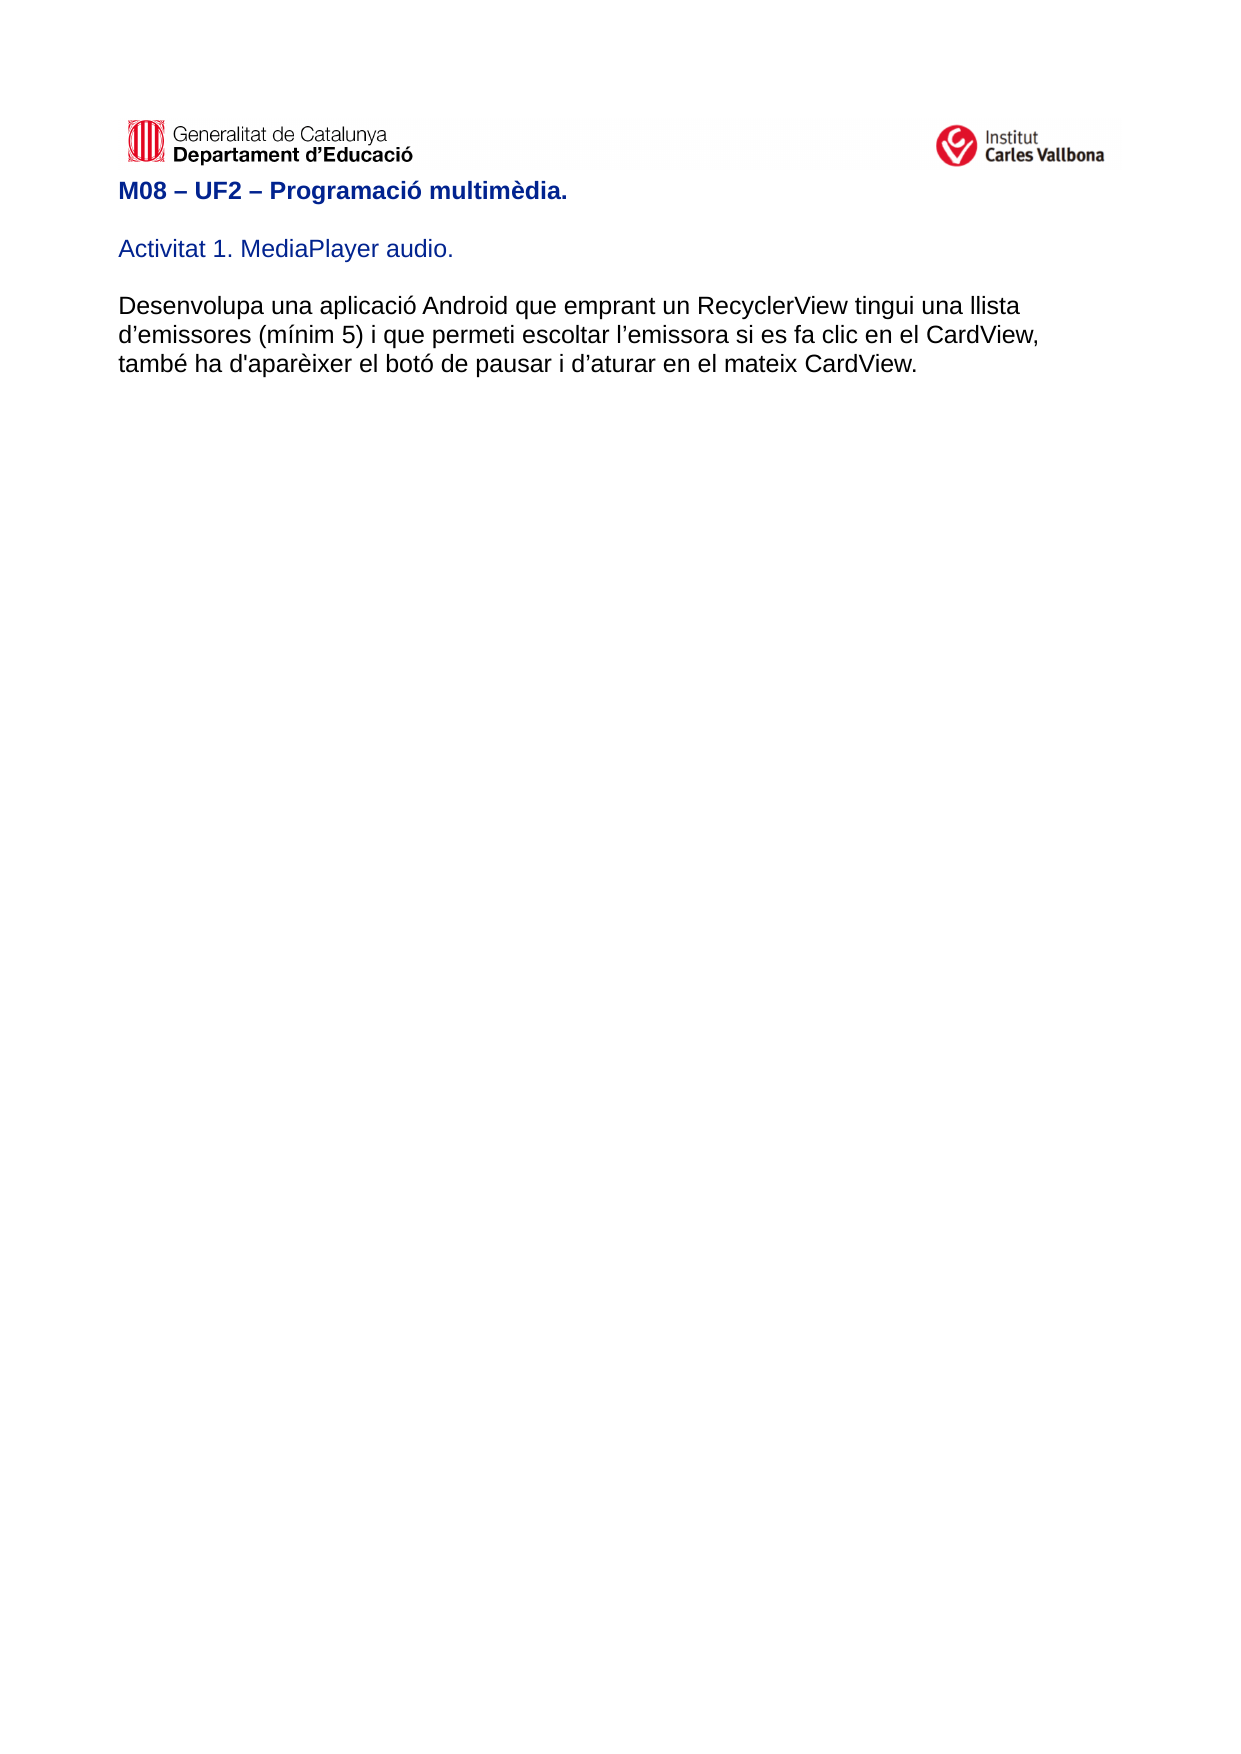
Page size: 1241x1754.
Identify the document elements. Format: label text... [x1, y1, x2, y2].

text M08 – UF2 – Programació multimèdia. [118, 176, 1122, 205]
picture [118, 118, 1123, 170]
text Desenvolupa una aplicació Android que emprant un RecyclerView tingui una llista d’emissores (mínim 5) i que permeti escoltar l’emissora si es fa clic en el CardView, també ha d'aparèixer el botó de pausar i d’aturar en el mateix CardView. [118, 291, 1122, 378]
text Activitat 1. MediaPlayer audio. [118, 234, 1122, 263]
